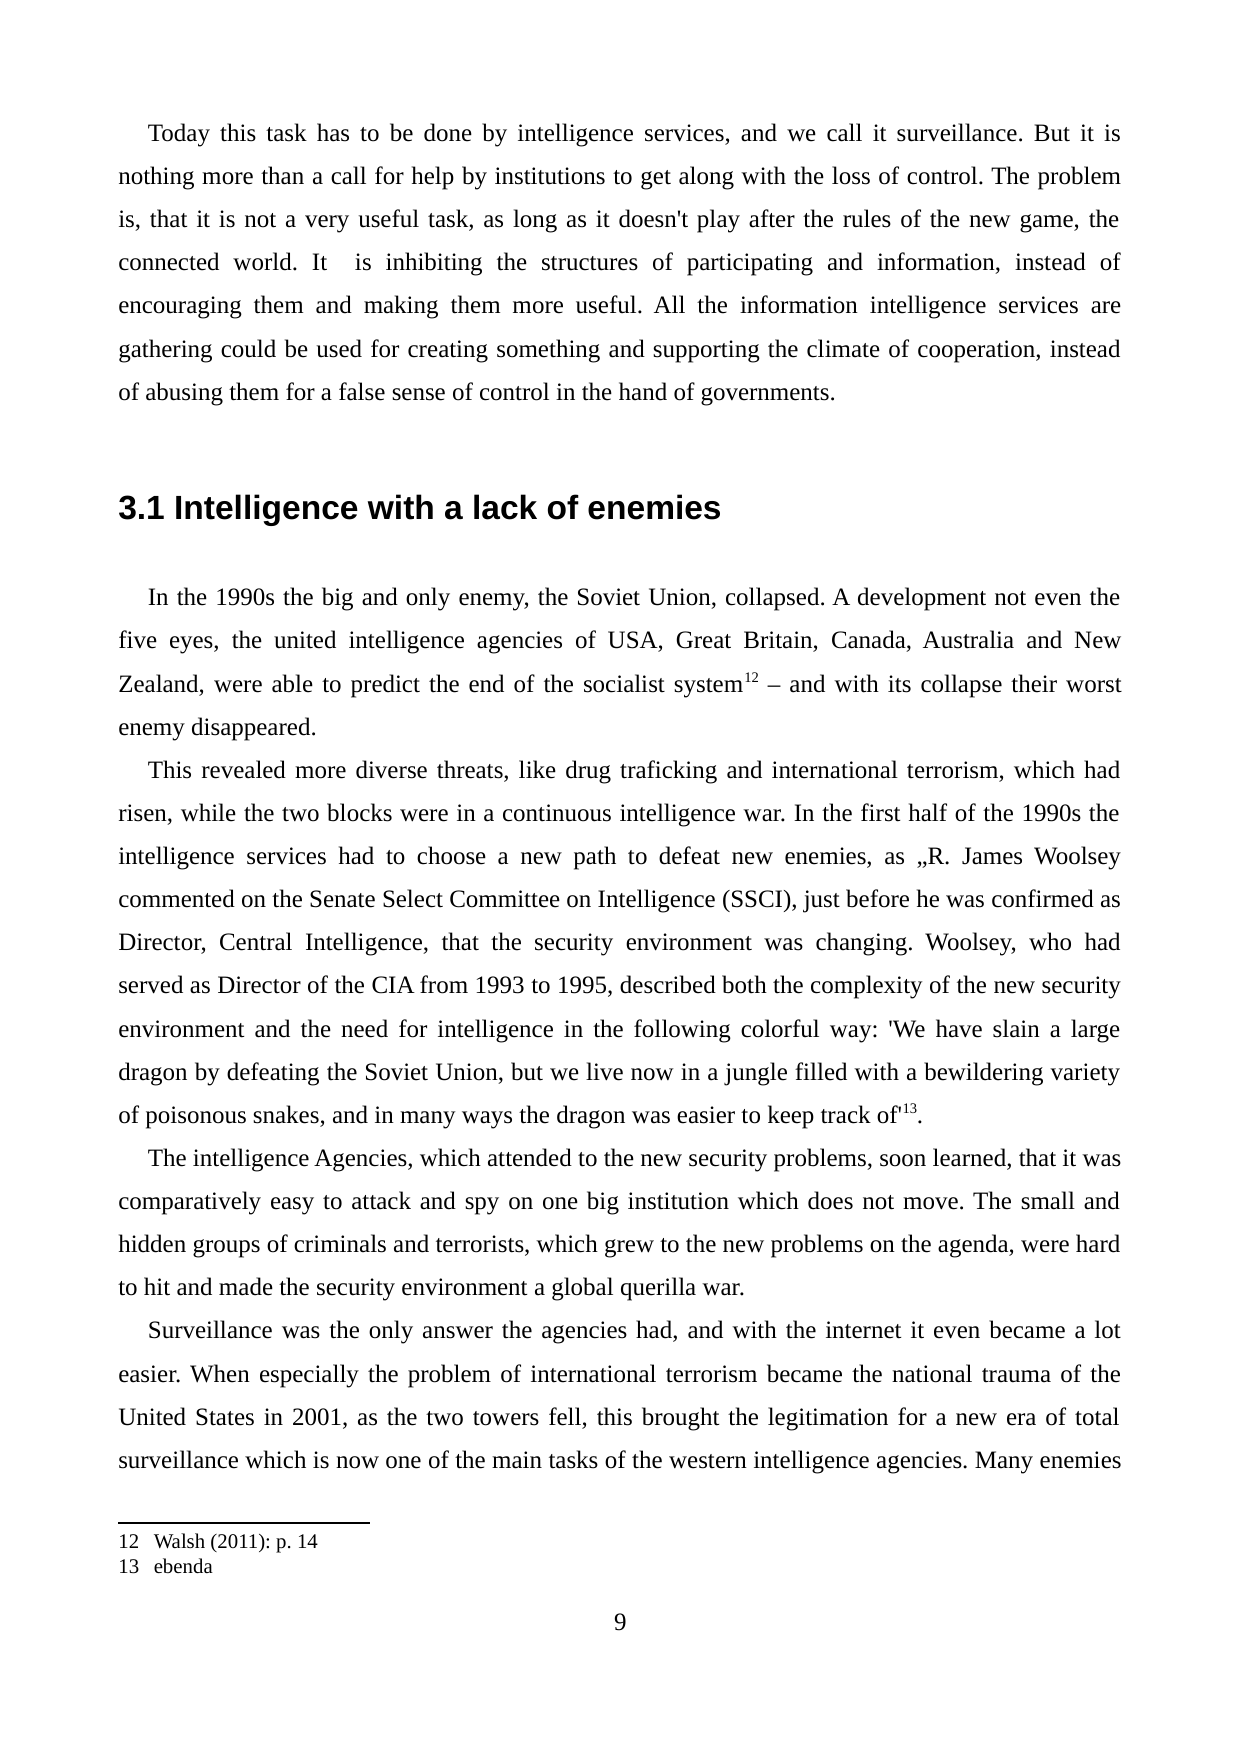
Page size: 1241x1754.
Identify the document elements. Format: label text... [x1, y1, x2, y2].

text Walsh (2011): p. 14 [118, 1529, 1122, 1553]
text In the 1990s the big and only enemy, the Soviet Union, collapsed. A development not even the five eyes, the united intelligence agencies of USA, Great Britain, Canada, Australia and New Zealand, were able to predict the end of the socialist system – and with its collapse their worst enemy disappeared. [118, 582, 1122, 741]
text ebenda [118, 1553, 1122, 1578]
text Today this task has to be done by intelligence services, and we call it surveillance. But it is nothing more than a call for help by institutions to get along with the loss of control. The problem is, that it is not a very useful task, as long as it doesn't play after the rules of the new game, the connected world. It is inhibiting the structures of participating and information, instead of encouraging them and making them more useful. All the information intelligence services are gathering could be used for creating something and supporting the climate of cooperation, instead of abusing them for a false sense of control in the hand of governments. [118, 118, 1122, 406]
text This revealed more diverse threats, like drug traficking and international terrorism, which had risen, while the two blocks were in a continuous intelligence war. In the first half of the 1990s the intelligence services had to choose a new path to defeat new enemies, as „R. James Woolsey commented on the Senate Select Committee on Intelligence (SSCI), just before he was confirmed as Director, Central Intelligence, that the security environment was changing. Woolsey, who had served as Director of the CIA from 1993 to 1995, described both the complexity of the new security environment and the need for intelligence in the following colorful way: 'We have slain a large dragon by defeating the Soviet Union, but we live now in a jungle filled with a bewildering variety of poisonous snakes, and in many ways the dragon was easier to keep track of'. [118, 755, 1122, 1129]
subtitle 3.1 Intelligence with a lack of enemies [118, 488, 1122, 527]
text The intelligence Agencies, which attended to the new security problems, soon learned, that it was comparatively easy to attack and spy on one big institution which does not move. The small and hidden groups of criminals and terrorists, which grew to the new problems on the agenda, were hard to hit and made the security environment a global querilla war. [118, 1143, 1122, 1301]
text Surveillance was the only answer the agencies had, and with the internet it even became a lot easier. When especially the problem of international terrorism became the national trauma of the United States in 2001, as the two towers fell, this brought the legitimation for a new era of total surveillance which is now one of the main tasks of the western intelligence agencies. Many enemies [118, 1316, 1122, 1474]
